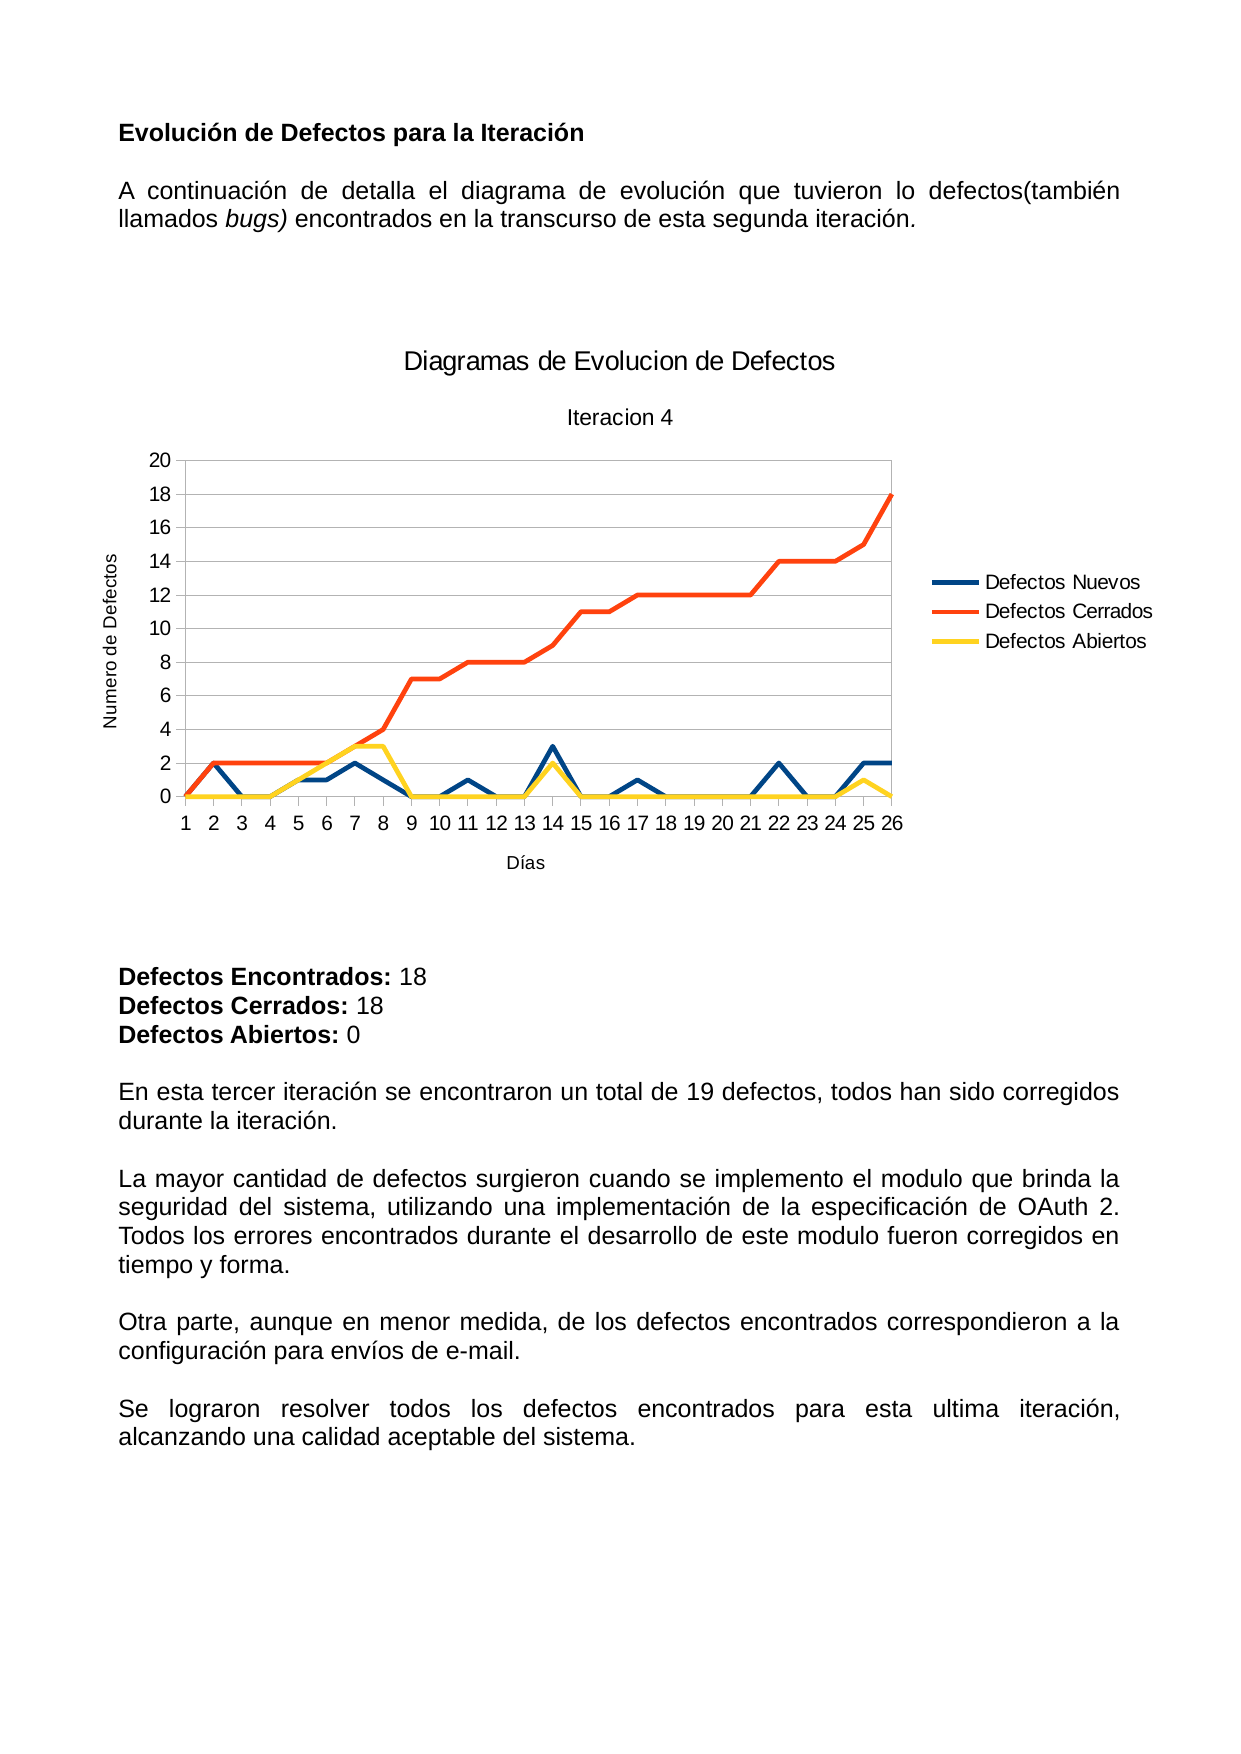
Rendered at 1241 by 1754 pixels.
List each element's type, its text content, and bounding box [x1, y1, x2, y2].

text La mayor cantidad de defectos surgieron cuando se implemento el modulo que brinda la seguridad del sistema, utilizando una implementación de la especificación de OAuth 2. Todos los errores encontrados durante el desarrollo de este modulo fueron corregidos en tiempo y forma. [118, 1163, 1122, 1278]
text A continuación de detalla el diagrama de evolución que tuvieron lo defectos(también llamados bugs) encontrados en la transcurso de esta segunda iteración. [118, 176, 1122, 233]
text Defectos Abiertos: 0 [118, 1020, 1122, 1048]
text Defectos Cerrados: 18 [118, 991, 1122, 1020]
text Evolución de Defectos para la Iteración [118, 118, 1122, 147]
text Otra parte, aunque en menor medida, de los defectos encontrados correspondieron a la configuración para envíos de e-mail. [118, 1307, 1122, 1365]
text En esta tercer iteración se encontraron un total de 19 defectos, todos han sido corregidos durante la iteración. [118, 1077, 1122, 1135]
text Se lograron resolver todos los defectos encontrados para esta ultima iteración, alcanzando una calidad aceptable del sistema. [118, 1393, 1122, 1451]
text Defectos Encontrados: 18 [118, 962, 1122, 991]
